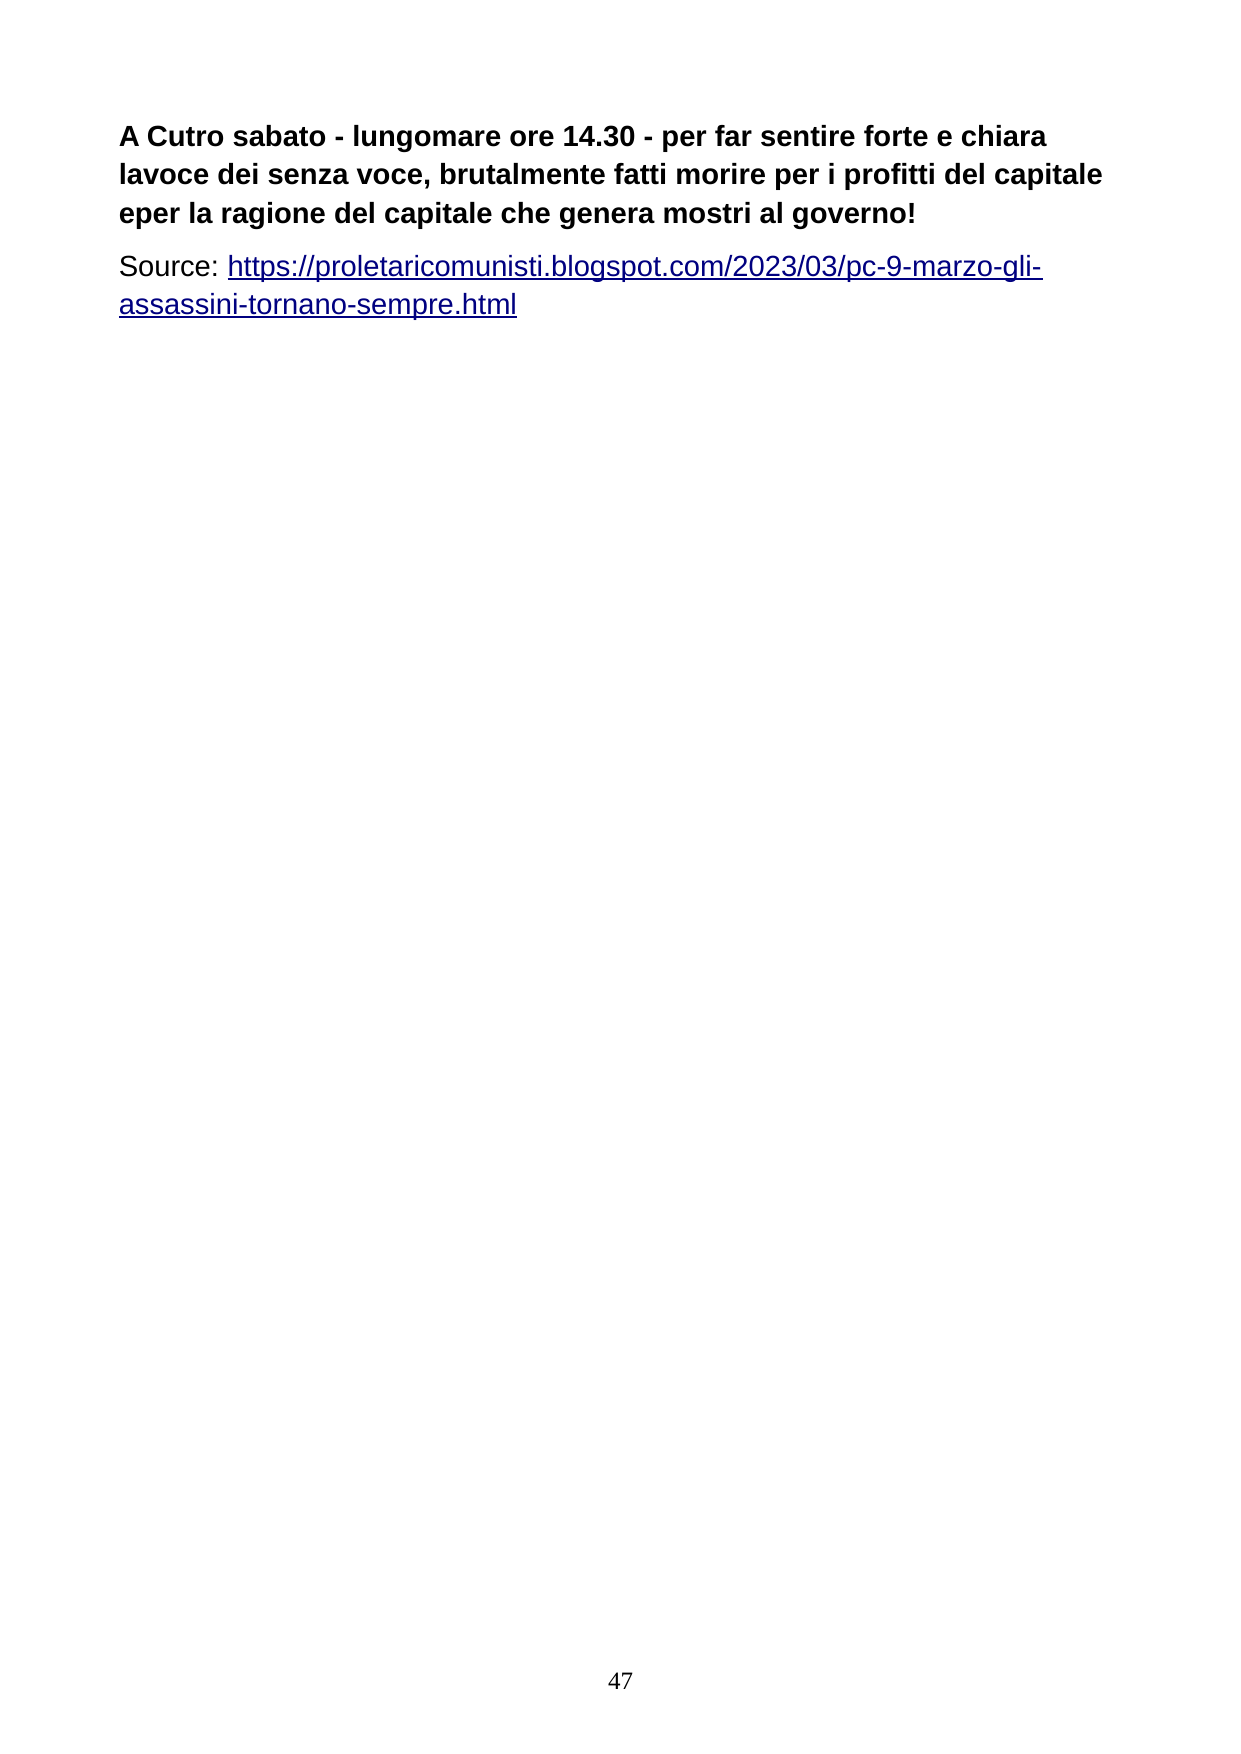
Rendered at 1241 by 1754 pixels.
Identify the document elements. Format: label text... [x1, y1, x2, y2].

text Source: https://proletaricomunisti.blogspot.com/2023/03/pc-9-marzo-gli-assassini-tornano-sempre.html [118, 249, 1122, 321]
text A Cutro sabato - lungomare ore 14.30 - per far sentire forte e chiara lavoce dei senza voce, brutalmente fatti morire per i profitti del capitale eper la ragione del capitale che genera mostri al governo! [118, 118, 1122, 229]
